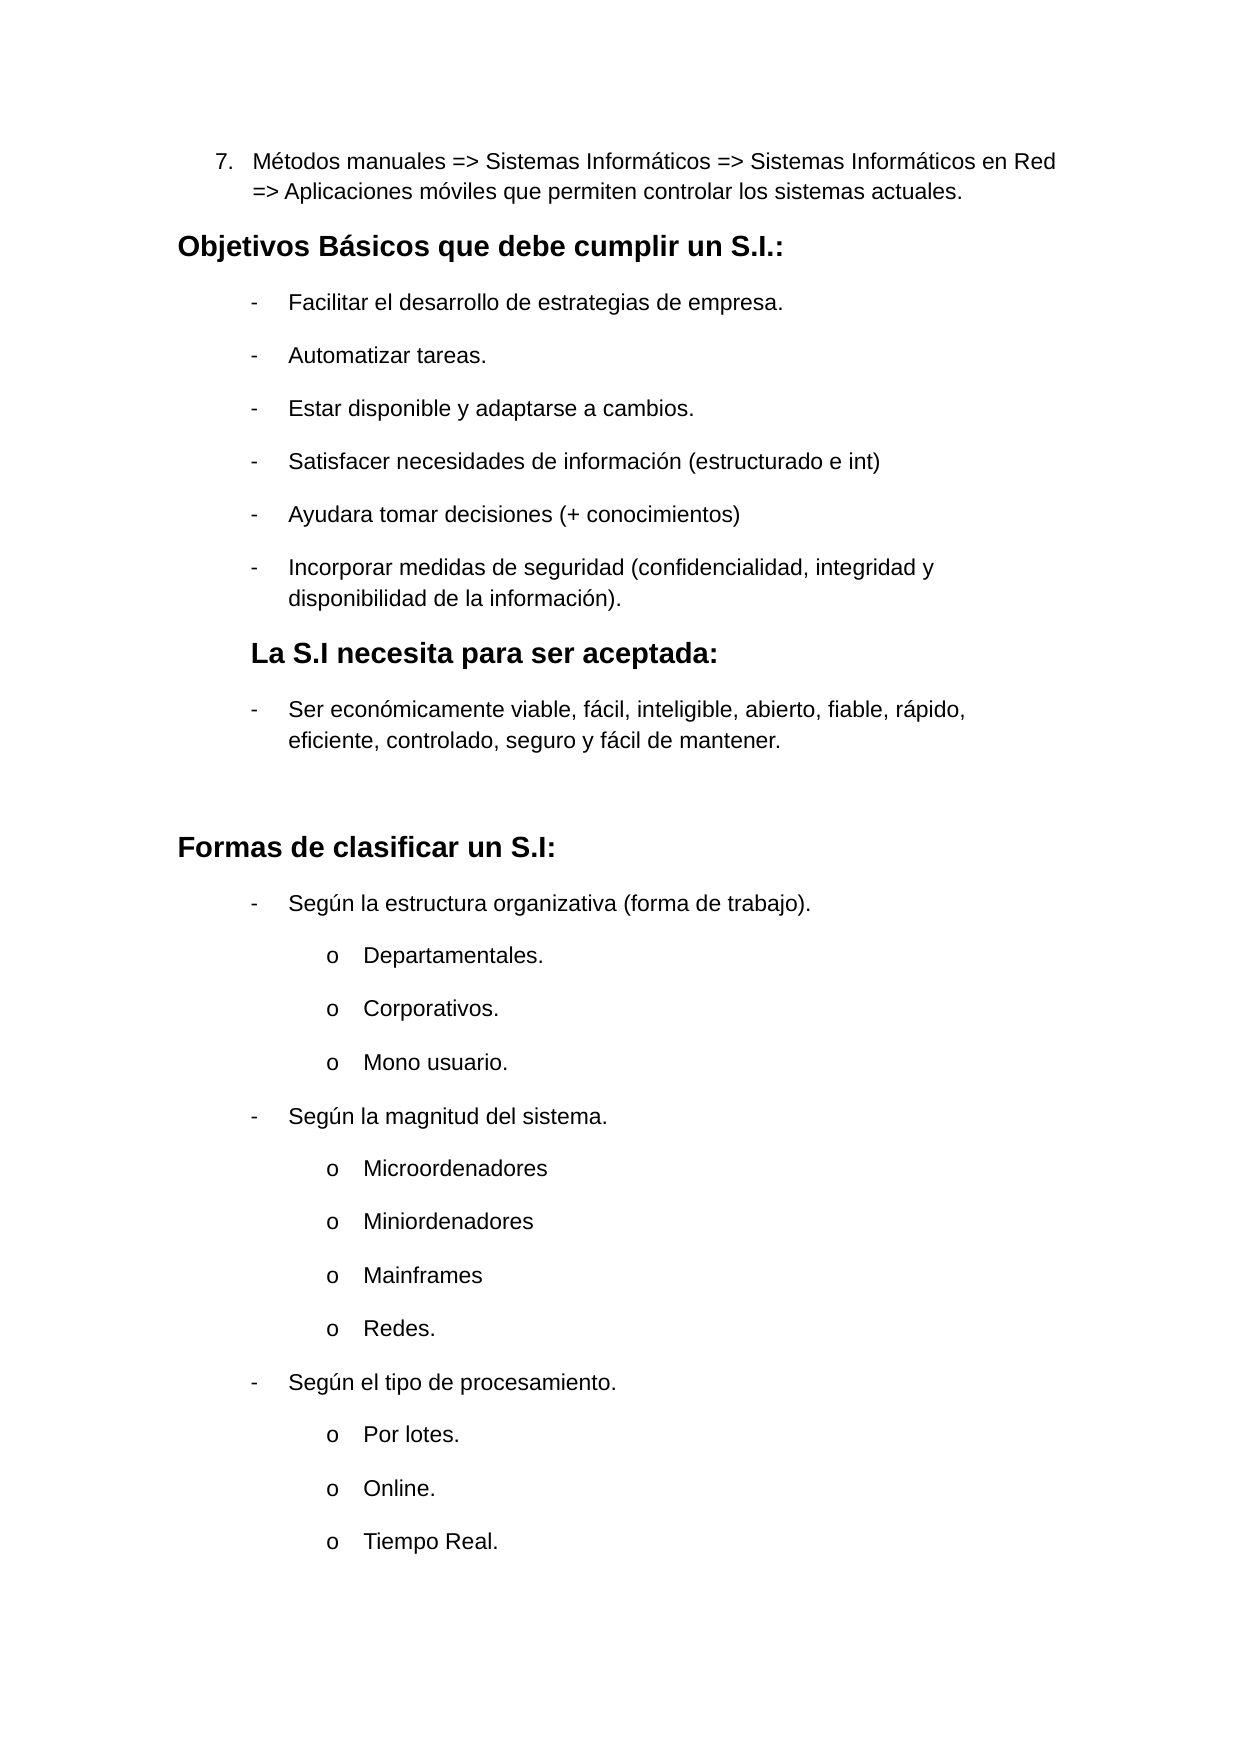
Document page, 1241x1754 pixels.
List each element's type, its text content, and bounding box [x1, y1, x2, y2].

text La S.I necesita para ser aceptada: [251, 636, 1063, 670]
list Mainframes [326, 1262, 1063, 1290]
list Ser económicamente viable, fácil, inteligible, abierto, fiable, rápido, eficiente, controlado, seguro y fácil de mantener. [251, 696, 1063, 754]
list Online. [326, 1475, 1063, 1503]
list Según la magnitud del sistema. [251, 1102, 1063, 1130]
list Según el tipo de procesamiento. [251, 1368, 1063, 1396]
list Redes. [326, 1315, 1063, 1343]
text Objetivos Básicos que debe cumplir un S.I.: [177, 229, 1063, 262]
list Automatizar tareas. [251, 341, 1063, 369]
list Facilitar el desarrollo de estrategias de empresa. [251, 288, 1063, 316]
list Por lotes. [326, 1421, 1063, 1450]
list Corporativos. [326, 995, 1063, 1024]
list Microordenadores [326, 1155, 1063, 1183]
list Mono usuario. [326, 1049, 1063, 1077]
list Métodos manuales => Sistemas Informáticos => Sistemas Informáticos en Red => Aplicaciones móviles que permiten controlar los sistemas actuales. [215, 148, 1063, 204]
list Tiempo Real. [326, 1528, 1063, 1556]
list Miniordenadores [326, 1208, 1063, 1237]
list Estar disponible y adaptarse a cambios. [251, 394, 1063, 422]
list Satisfacer necesidades de información (estructurado e int) [251, 447, 1063, 475]
list Incorporar medidas de seguridad (confidencialidad, integridad y disponibilidad de la información). [251, 553, 1063, 612]
text Formas de clasificar un S.I: [177, 829, 1063, 863]
list Según la estructura organizativa (forma de trabajo). [251, 889, 1063, 917]
list Ayudara tomar decisiones (+ conocimientos) [251, 500, 1063, 528]
list Departamentales. [326, 942, 1063, 970]
